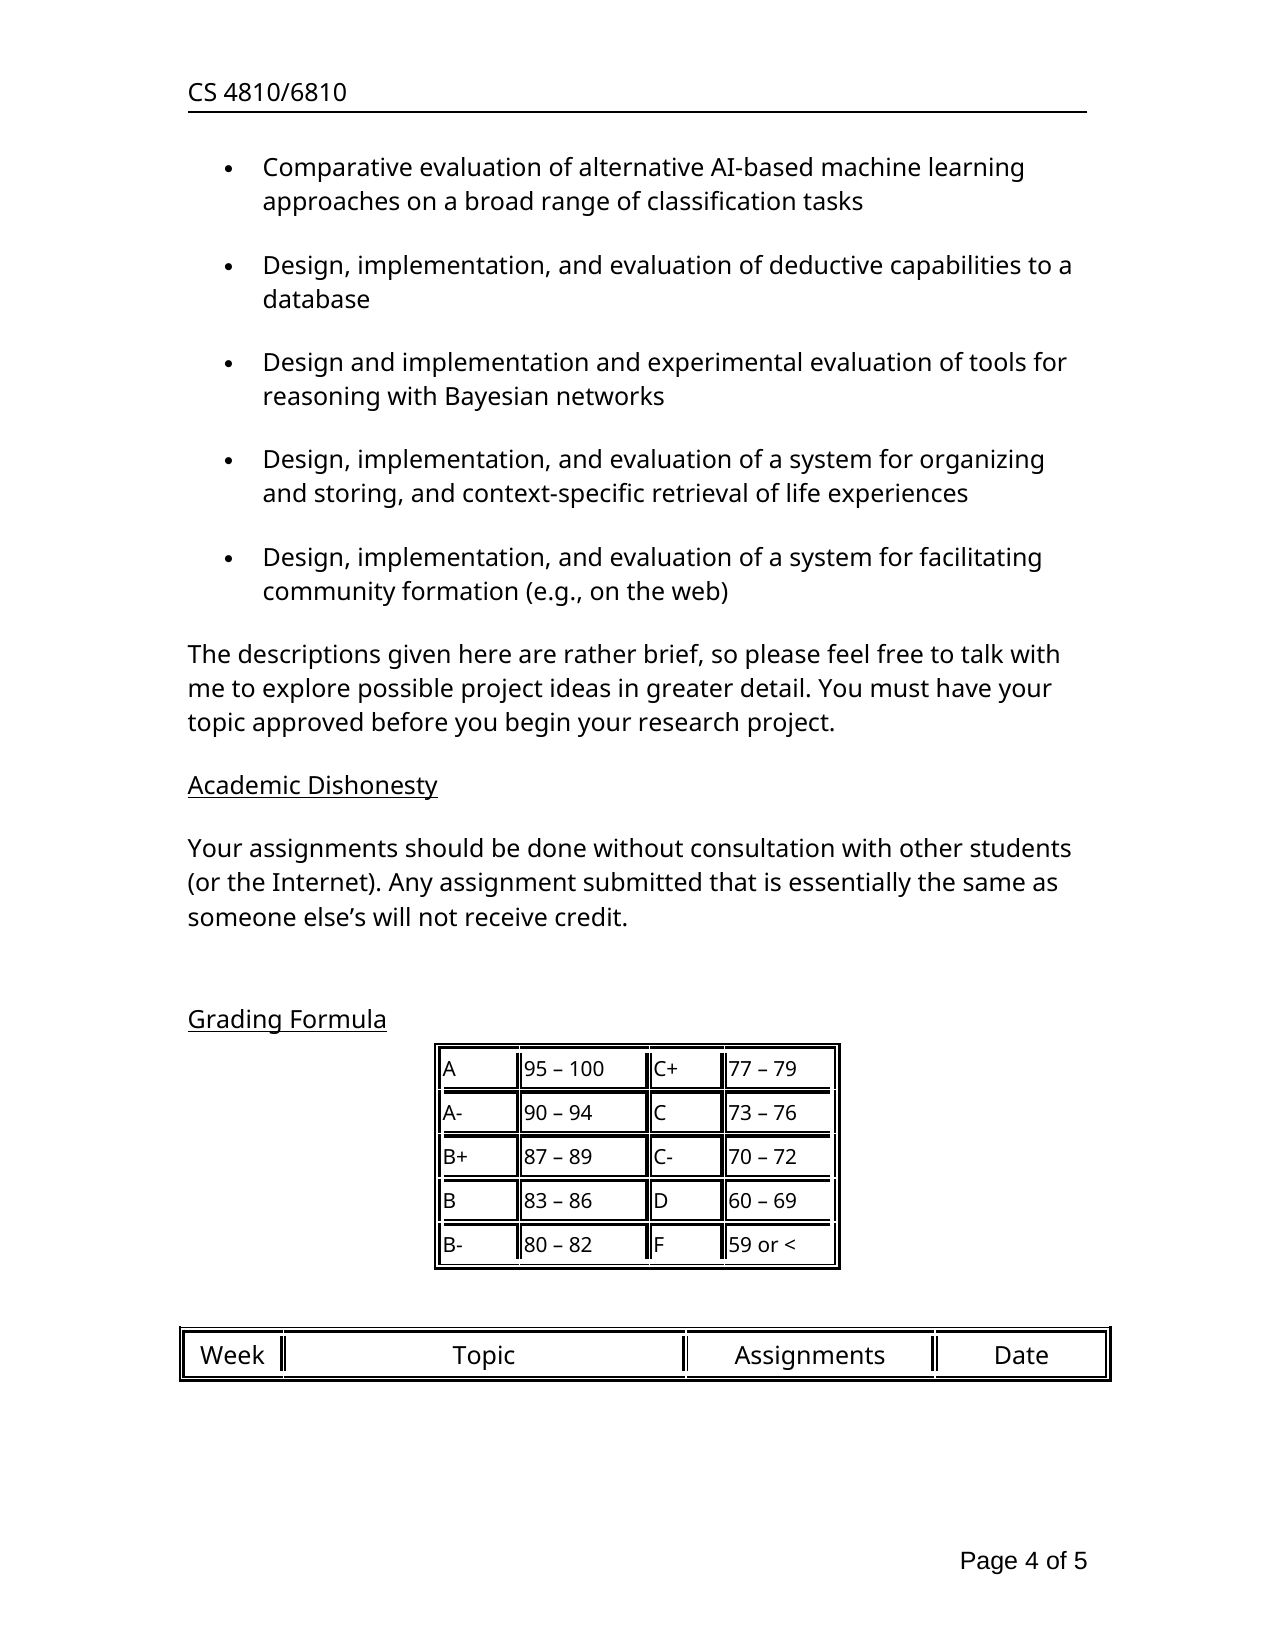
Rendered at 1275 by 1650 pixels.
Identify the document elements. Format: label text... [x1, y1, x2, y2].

table_cell 70 – 72 [724, 1131, 837, 1175]
text Your assignments should be done without consultation with other students (or the Internet). Any assignment submitted that is essentially the same as someone else’s will not receive credit. [187, 831, 1087, 933]
table_cell F [649, 1219, 723, 1263]
text Academic Dishonesty [187, 768, 1087, 802]
table_cell 60 – 69 [724, 1175, 837, 1219]
table_cell 59 or < [724, 1219, 837, 1263]
table_cell B+ [438, 1131, 519, 1175]
table_cell 90 – 94 [522, 1094, 645, 1131]
text The descriptions given here are rather brief, so please feel free to talk with me to explore possible project ideas in greater detail. You must have your topic approved before you begin your research project. [187, 636, 1087, 739]
table_cell D [652, 1182, 720, 1219]
table_cell C [652, 1094, 720, 1131]
list Design, implementation, and evaluation of a system for organizing and storing, and context-specific retrieval of life experiences [225, 442, 1087, 510]
table_cell 83 – 86 [522, 1182, 645, 1219]
list Design, implementation, and evaluation of a system for facilitating community formation (e.g., on the web) [225, 539, 1087, 607]
list Design and implementation and experimental evaluation of tools for reasoning with Bayesian networks [225, 344, 1087, 413]
table_header A [441, 1049, 519, 1087]
table_cell 73 – 76 [724, 1087, 837, 1131]
subtitle Grading Formula [187, 1002, 1087, 1036]
table_header C+ [649, 1045, 723, 1087]
table_cell C- [652, 1138, 720, 1175]
table_header Week [185, 1333, 283, 1376]
table_header Topic [283, 1328, 685, 1376]
table_cell B [438, 1175, 519, 1219]
table_header 77 – 79 [724, 1045, 837, 1087]
table_cell B- [438, 1219, 519, 1263]
list Comparative evaluation of alternative AI-based machine learning approaches on a broad range of classification tasks [225, 150, 1087, 218]
table_cell 87 – 89 [522, 1138, 645, 1175]
table_cell A- [438, 1087, 519, 1131]
table_header Date [934, 1328, 1108, 1376]
table_cell 80 – 82 [519, 1219, 648, 1263]
list Design, implementation, and evaluation of deductive capabilities to a database [225, 247, 1087, 315]
table_header 95 – 100 [519, 1045, 648, 1087]
table_header Assignments [685, 1328, 934, 1376]
